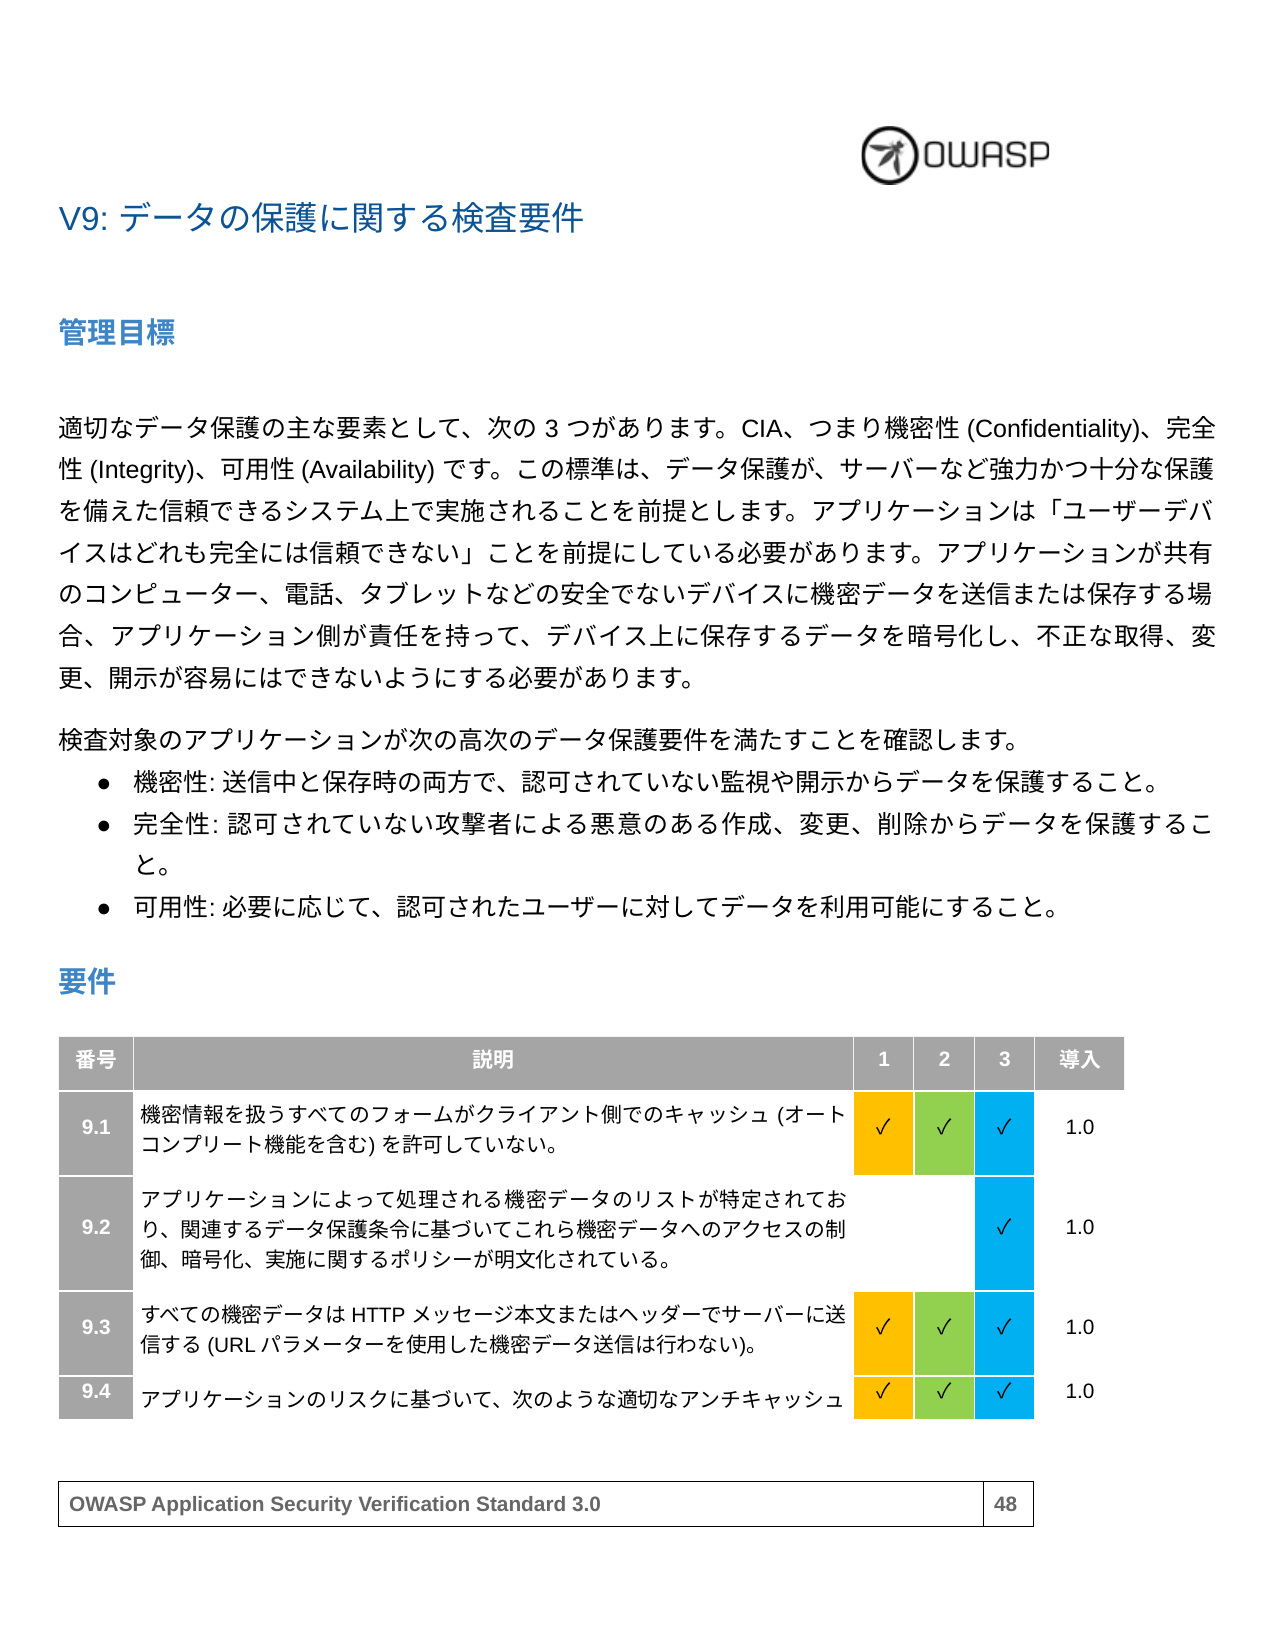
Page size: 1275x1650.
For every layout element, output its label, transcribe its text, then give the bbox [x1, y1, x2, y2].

table_cell 9.4 [59, 1377, 133, 1419]
table_cell [854, 1177, 913, 1290]
table_header 導入 [1035, 1037, 1124, 1090]
list 完全性: 認可されていない攻撃者による悪意のある作成、変更、削除からデータを保護すること。 [96, 804, 1216, 882]
subtitle 管理目標 [58, 310, 1216, 352]
text 適切なデータ保護の主な要素として、次の 3 つがあります。CIA、つまり機密性 (Confidentiality)、完全性 (Integrity)、可用性 (Availability) です。この標準は、データ保護が、サーバーなど強力かつ十分な保護を備えた信頼できるシステム上で実施されることを前提とします。アプリケーションは「ユーザーデバイスはどれも完全には信頼できない」ことを前提にしている必要があります。アプリケーションが共有のコンピューター、電話、タブレットなどの安全でないデバイスに機密データを送信または保存する場合、アプリケーション側が責任を持って、デバイス上に保存するデータを暗号化し、不正な取得、変更、開示が容易にはできないようにする必要があります。 [58, 408, 1216, 694]
table_cell 9.3 [59, 1292, 133, 1375]
table_cell 1.0 [1036, 1292, 1124, 1375]
table_cell ✓ [975, 1177, 1034, 1290]
table_header 番号 [59, 1037, 133, 1090]
table_cell ✓ [915, 1377, 974, 1419]
table_cell [915, 1177, 974, 1290]
table_header 説明 [134, 1037, 853, 1090]
subtitle V9: データの保護に関する検査要件 [58, 183, 1216, 240]
table_cell 9.2 [59, 1177, 133, 1290]
picture [861, 126, 1050, 185]
table_cell ✓ [854, 1092, 913, 1175]
table_cell ✓ [975, 1092, 1034, 1175]
table_cell ✓ [854, 1292, 913, 1375]
list 可用性: 必要に応じて、認可されたユーザーに対してデータを利用可能にすること。 [96, 887, 1216, 924]
text 検査対象のアプリケーションが次の高次のデータ保護要件を満たすことを確認します。 [58, 721, 1216, 757]
table_header 3 [975, 1037, 1034, 1090]
table_header 2 [914, 1037, 974, 1090]
table_cell ✓ [854, 1377, 913, 1419]
table_header 1 [854, 1037, 913, 1090]
table_cell すべての機密データは HTTP メッセージ本文またはヘッダーでサーバーに送信する (URL パラメーターを使用した機密データ送信は行わない)。 [134, 1292, 853, 1375]
table_cell ✓ [915, 1092, 974, 1175]
table_cell 9.1 [59, 1092, 133, 1175]
table_cell 1.0 [1036, 1092, 1124, 1175]
table_cell アプリケーションによって処理される機密データのリストが特定されており、関連するデータ保護条令に基づいてこれら機密データへのアクセスの制御、暗号化、実施に関するポリシーが明文化されている。 [134, 1177, 853, 1290]
table_cell ✓ [975, 1377, 1034, 1419]
table_cell 機密情報を扱うすべてのフォームがクライアント側でのキャッシュ (オートコンプリート機能を含む) を許可していない。 [134, 1092, 853, 1175]
list 機密性: 送信中と保存時の両方で、認可されていない監視や開示からデータを保護すること。 [96, 762, 1216, 799]
table_cell 1.0 [1036, 1377, 1124, 1419]
subtitle 要件 [58, 958, 1216, 1001]
table_cell ✓ [975, 1292, 1034, 1375]
table_cell アプリケーションのリスクに基づいて、次のような適切なアンチキャッシュ [134, 1377, 853, 1419]
table_cell 1.0 [1036, 1177, 1124, 1290]
table_cell ✓ [915, 1292, 974, 1375]
